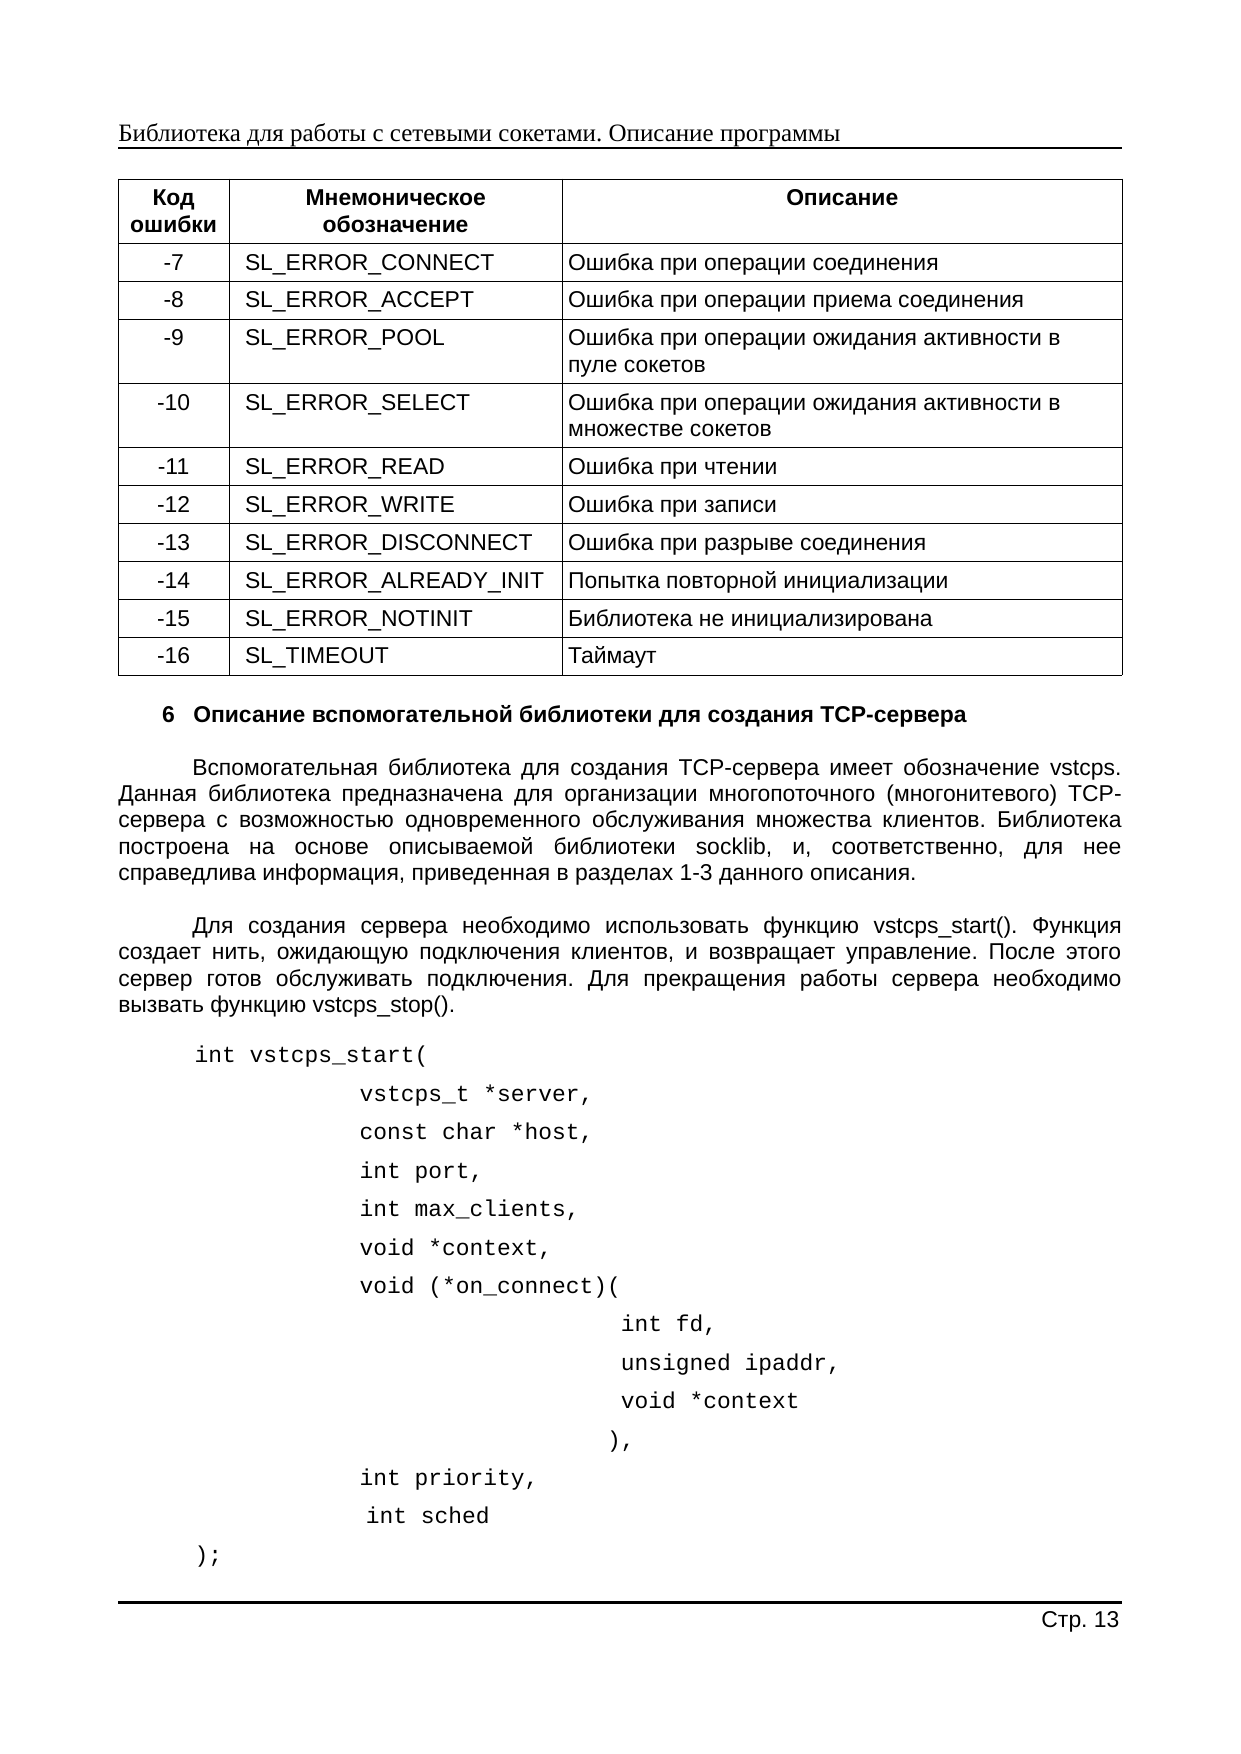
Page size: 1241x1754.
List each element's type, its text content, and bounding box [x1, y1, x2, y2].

list int fd, [194, 1313, 1122, 1339]
table_cell SL_ERROR_SELECT [230, 384, 562, 447]
table_cell Ошибка при разрыве соединения [563, 524, 1122, 561]
text Для создания сервера необходимо использовать функцию vstcps_start(). Функция создает нить, ожидающую подключения клиентов, и возвращает управление. После этого сервер готов обслуживать подключения. Для прекращения работы сервера необходимо вызвать функцию vstcps_stop(). [118, 912, 1122, 1017]
table_cell SL_ERROR_READ [230, 448, 562, 485]
table_cell -11 [119, 448, 229, 485]
list int vstcps_start( [194, 1044, 1122, 1069]
table_cell SL_ERROR_WRITE [230, 486, 562, 523]
list int priority, [194, 1466, 1122, 1492]
text Вспомогательная библиотека для создания TCP-сервера имеет обозначение vstcps. Данная библиотека предназначена для организации многопоточного (многонитевого) TCP-сервера с возможностью одновременного обслуживания множества клиентов. Библиотека построена на основе описываемой библиотеки socklib, и, соответственно, для нее справедлива информация, приведенная в разделах 1-3 данного описания. [118, 754, 1122, 886]
table_cell Таймаут [563, 638, 1122, 674]
list void (*on_connect)( [194, 1274, 1122, 1300]
list vstcps_t *server, [194, 1082, 1122, 1108]
table_cell -14 [119, 562, 229, 599]
table_cell SL_ERROR_POOL [230, 320, 562, 383]
list int max_clients, [194, 1197, 1122, 1223]
table_cell -13 [119, 524, 229, 561]
text unsigned ipaddr, [194, 1351, 1122, 1377]
table_cell Ошибка при операции приема соединения [563, 282, 1122, 318]
table_cell -16 [119, 638, 229, 674]
list Описание вспомогательной библиотеки для создания TCP-сервера [156, 701, 1122, 727]
table_cell SL_TIMEOUT [230, 638, 562, 674]
table_cell Ошибка при операции ожидания активности в пуле сокетов [563, 320, 1122, 383]
table_cell Ошибка при записи [563, 486, 1122, 523]
table_header Код ошибки [119, 180, 229, 243]
table_cell SL_ERROR_CONNECT [230, 244, 562, 281]
table_cell Ошибка при чтении [563, 448, 1122, 485]
table_cell -7 [119, 244, 229, 281]
list ); [194, 1543, 1122, 1569]
table_cell -9 [119, 320, 229, 383]
list ), [194, 1428, 1122, 1454]
table_cell SL_ERROR_ALREADY_INIT [230, 562, 562, 599]
list int sched [118, 1505, 1122, 1531]
list const char *host, [194, 1121, 1122, 1146]
table_cell SL_ERROR_NOTINIT [230, 600, 562, 637]
table_cell -8 [119, 282, 229, 318]
table_header Мнемоническое обозначение [230, 180, 562, 243]
table_cell SL_ERROR_DISCONNECT [230, 524, 562, 561]
table_cell -10 [119, 384, 229, 447]
table_cell -12 [119, 486, 229, 523]
table_cell Попытка повторной инициализации [563, 562, 1122, 599]
table_cell Ошибка при операции ожидания активности в множестве сокетов [563, 384, 1122, 447]
table_header Описание [563, 180, 1122, 243]
list int port, [194, 1159, 1122, 1185]
table_cell SL_ERROR_ACCEPT [230, 282, 562, 318]
list void *context, [194, 1236, 1122, 1262]
list void *context [194, 1389, 1122, 1416]
table_cell Ошибка при операции соединения [563, 244, 1122, 281]
table_cell Библиотека не инициализирована [563, 600, 1122, 637]
table_cell -15 [119, 600, 229, 637]
